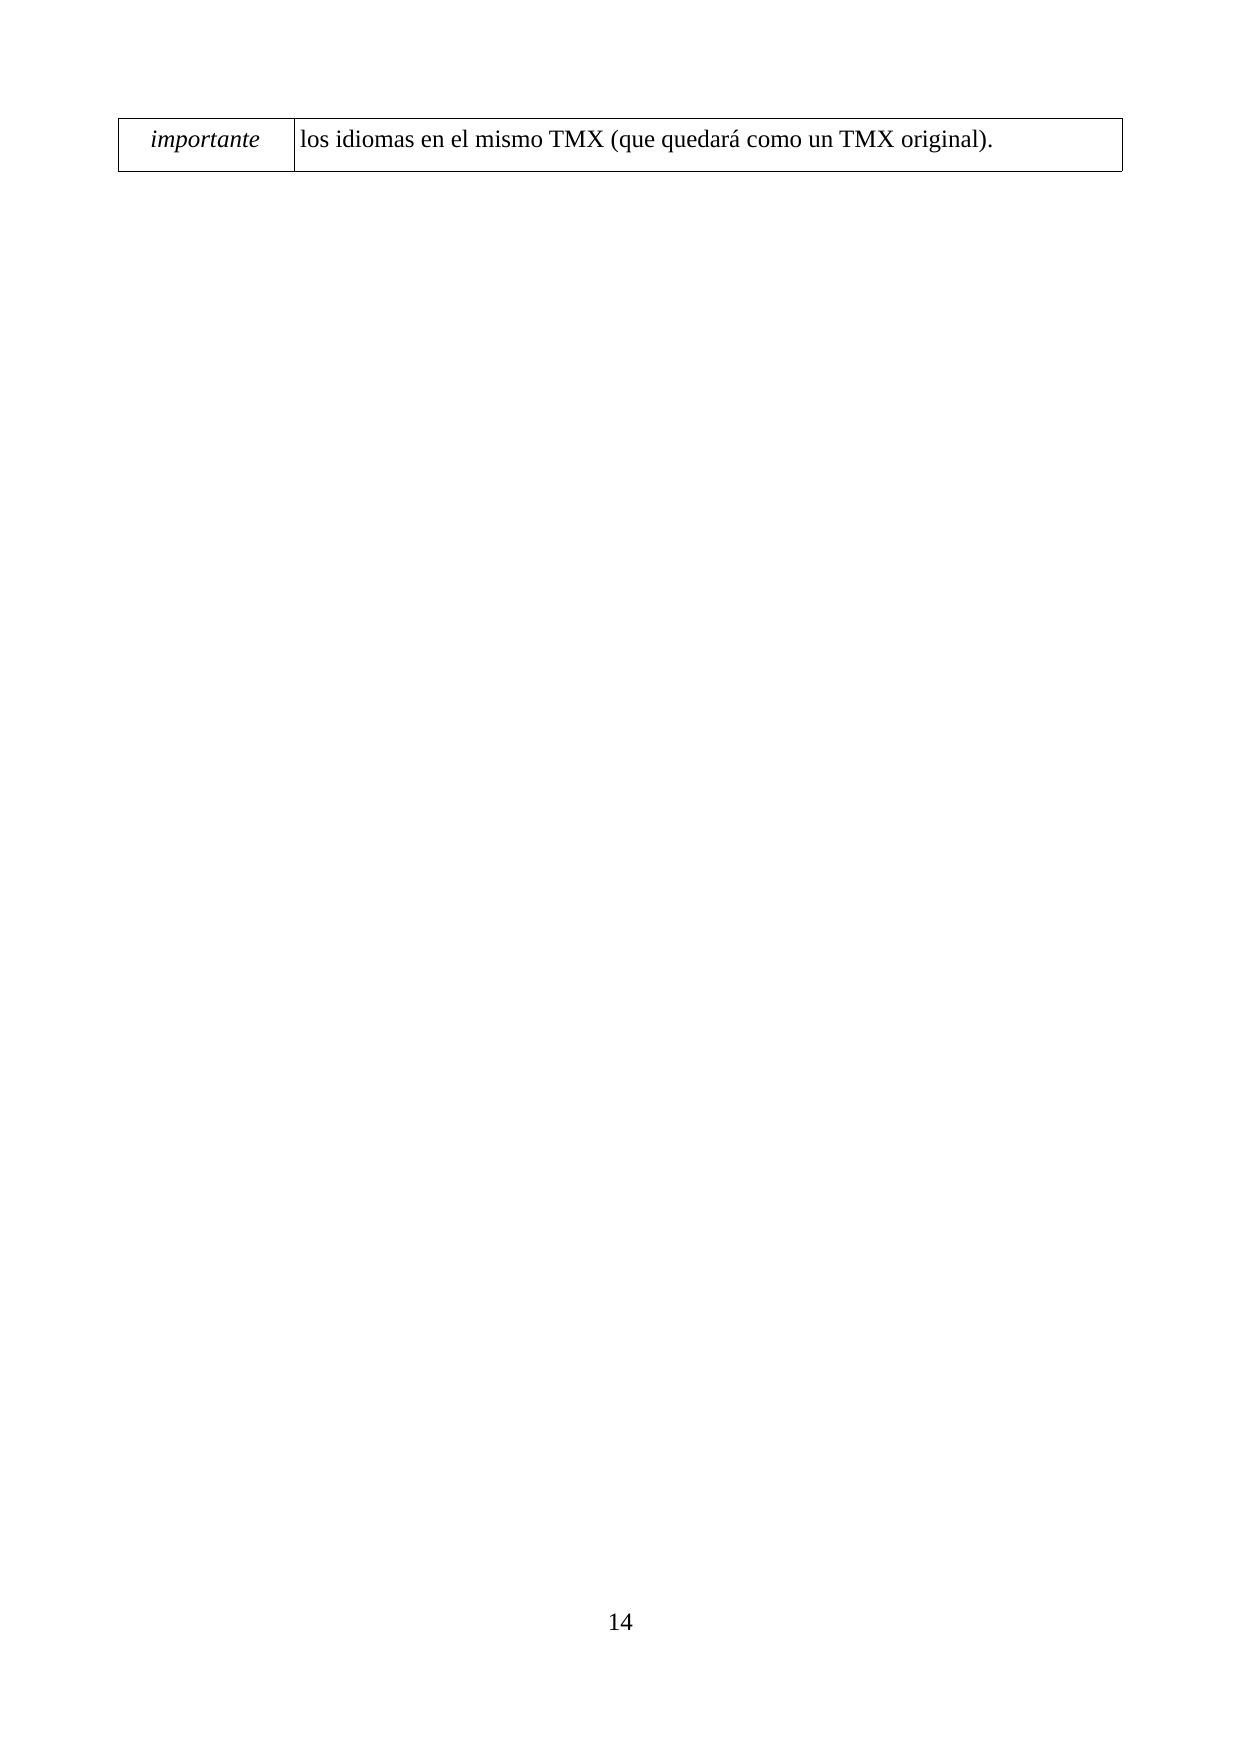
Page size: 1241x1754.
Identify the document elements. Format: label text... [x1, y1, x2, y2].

table_cell importante [119, 119, 294, 171]
table_cell los idiomas en el mismo TMX (que quedará como un TMX original). [295, 119, 1122, 171]
